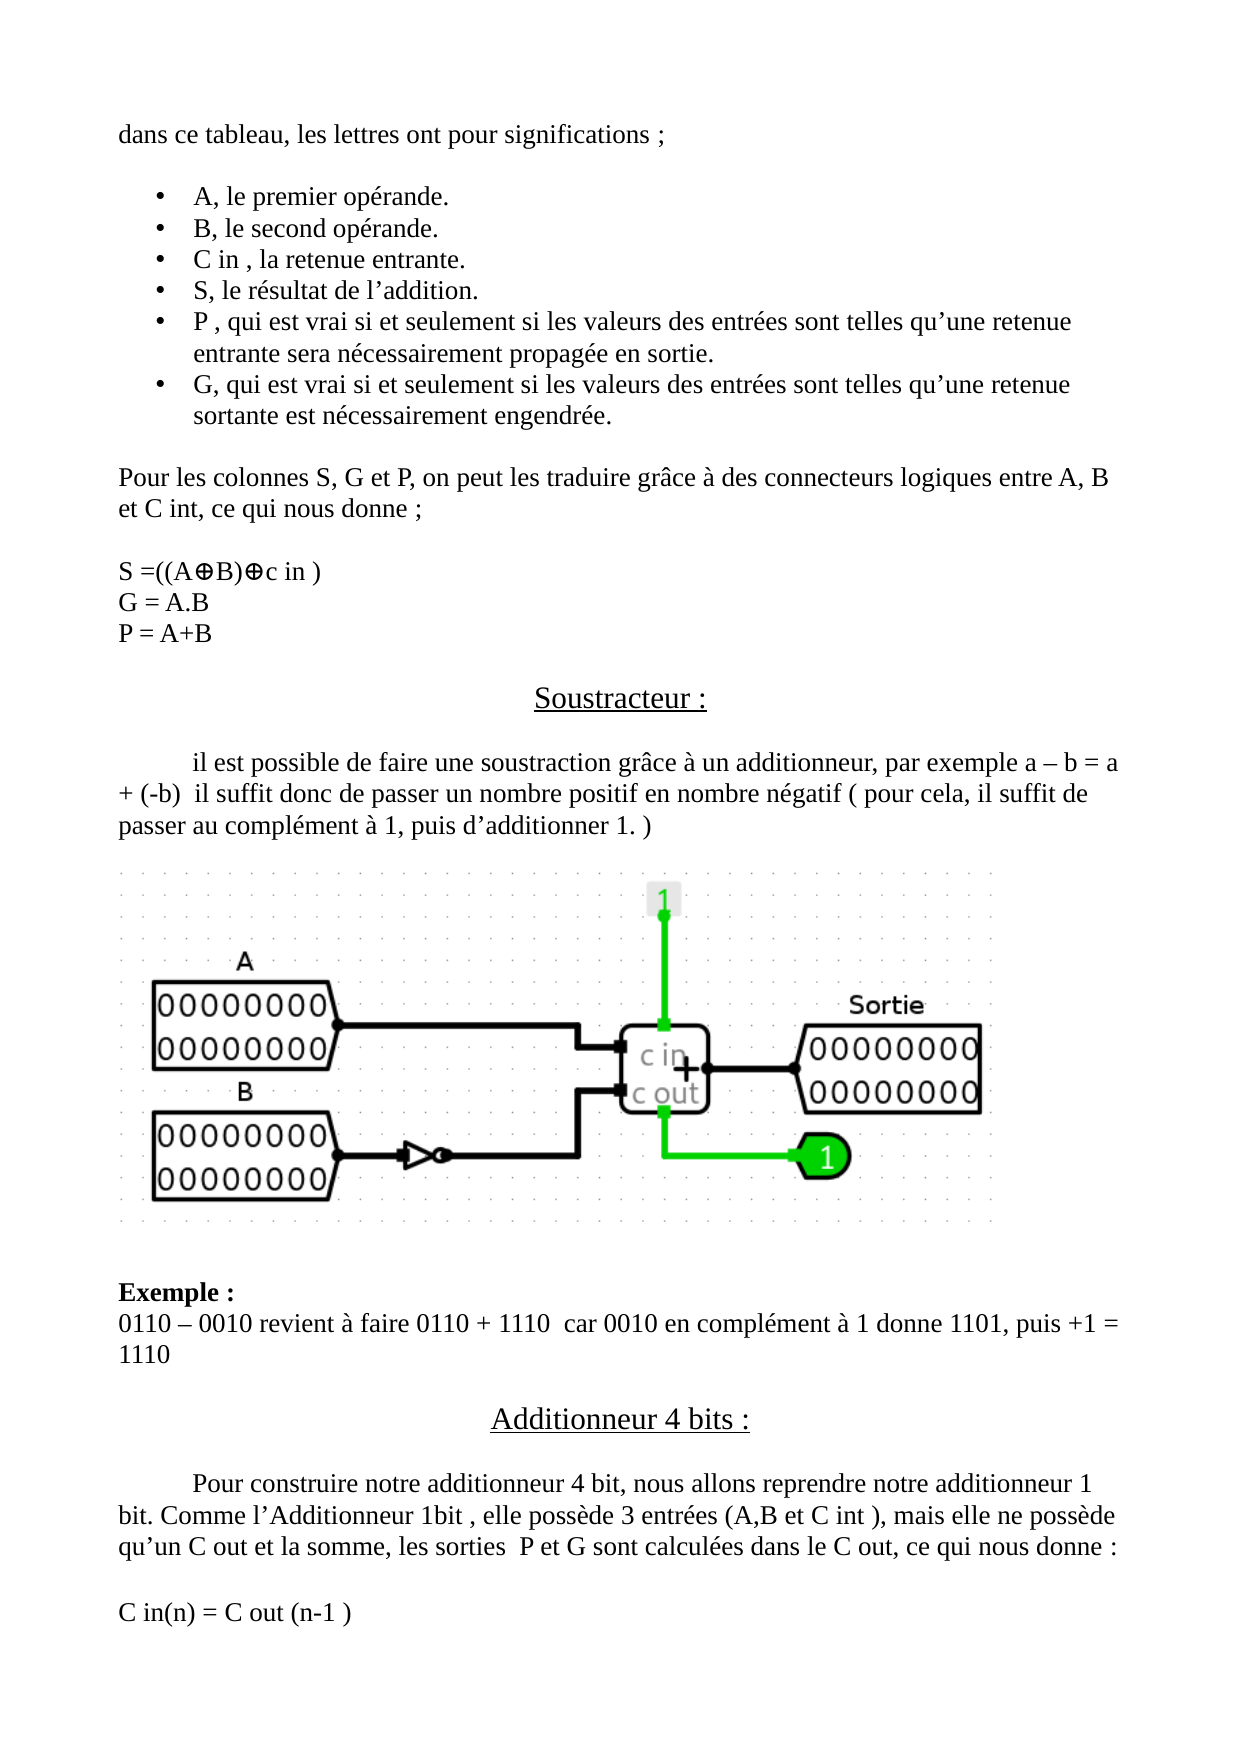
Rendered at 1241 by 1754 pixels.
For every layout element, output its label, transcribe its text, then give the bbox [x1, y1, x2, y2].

list S, le résultat de l’addition. [156, 274, 1122, 305]
list B, le second opérande. [156, 212, 1122, 243]
text Pour construire notre additionneur 4 bit, nous allons reprendre notre additionneur 1 bit. Comme l’Additionneur 1bit , elle possède 3 entrées (A,B et C int ), mais elle ne possède qu’un C out et la somme, les sorties P et G sont calculées dans le C out, ce qui nous donne : [118, 1468, 1122, 1561]
list G, qui est vrai si et seulement si les valeurs des entrées sont telles qu’une retenue sortante est nécessairement engendrée. [156, 368, 1122, 430]
list P , qui est vrai si et seulement si les valeurs des entrées sont telles qu’une retenue entrante sera nécessairement propagée en sortie. [156, 305, 1122, 368]
text Additionneur 4 bits : [118, 1401, 1122, 1436]
text C in(n) = C out (n-1 ) [118, 1596, 1122, 1628]
text Exemple : [118, 1276, 1122, 1307]
list A, le premier opérande. [156, 180, 1122, 212]
text Pour les colonnes S, G et P, on peut les traduire grâce à des connecteurs logiques entre A, B et C int, ce qui nous donne ; [118, 461, 1122, 524]
picture [118, 863, 996, 1239]
text Soustracteur : [118, 679, 1122, 715]
text il est possible de faire une soustraction grâce à un additionneur, par exemple a – b = a + (-b) il suffit donc de passer un nombre positif en nombre négatif ( pour cela, il suffit de passer au complément à 1, puis d’additionner 1. ) [118, 746, 1122, 840]
list C in , la retenue entrante. [156, 243, 1122, 274]
text dans ce tableau, les lettres ont pour significations ; [118, 118, 1122, 149]
text G = A.B [118, 586, 1122, 617]
text 0110 – 0010 revient à faire 0110 + 1110 car 0010 en complément à 1 donne 1101, puis +1 = 1110 [118, 1307, 1122, 1369]
text S =((A⊕B)⊕c in ) [118, 555, 1122, 586]
text P = A+B [118, 617, 1122, 648]
